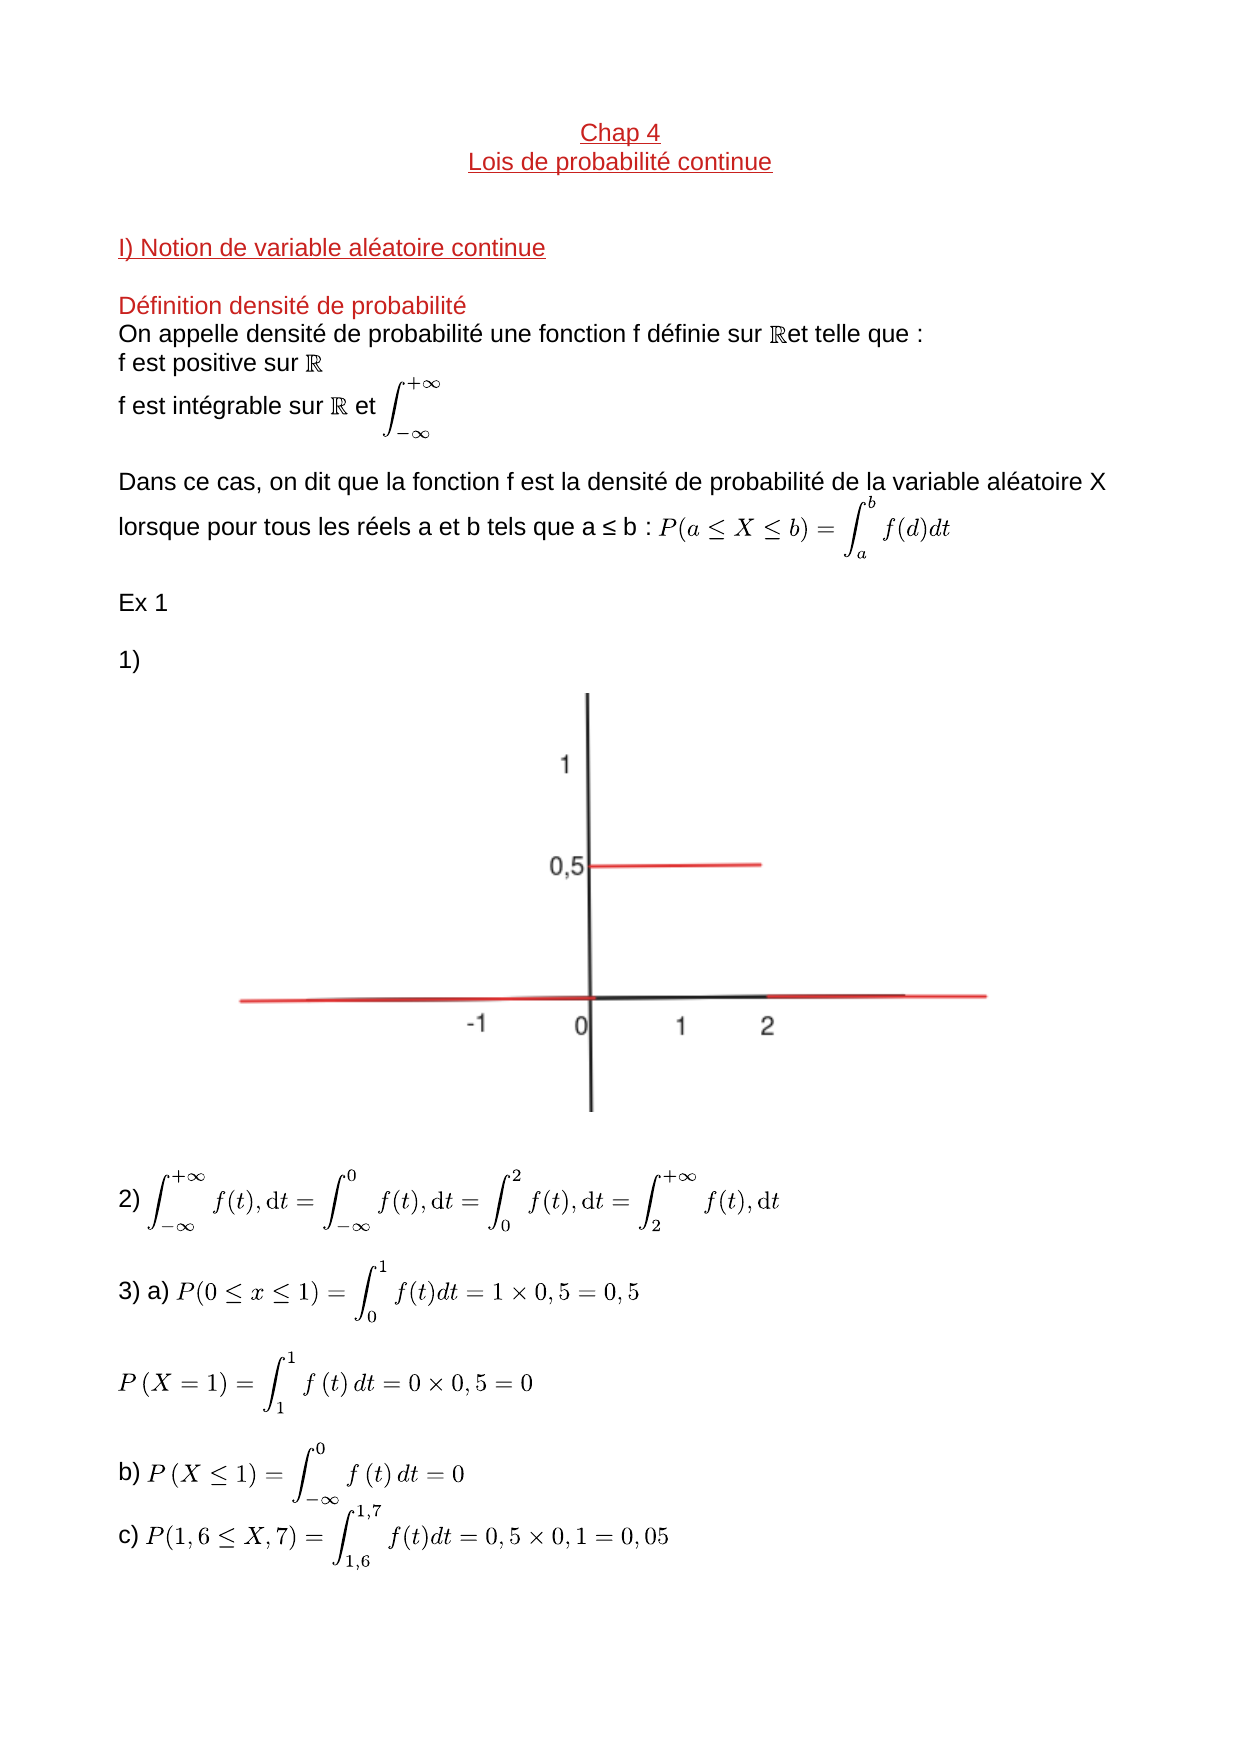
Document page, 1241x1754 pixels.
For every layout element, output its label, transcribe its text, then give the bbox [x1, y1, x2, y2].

text f est intégrable sur et [118, 377, 413, 438]
text Chap 4 [118, 118, 1122, 147]
text b) [118, 1442, 318, 1504]
picture [225, 693, 1015, 1112]
text [322, 1442, 1122, 1504]
text 2) [118, 1169, 349, 1232]
text Définition densité de probabilité [118, 291, 1122, 319]
text [359, 1504, 1122, 1570]
text [519, 1169, 1122, 1232]
text Lois de probabilité continue [118, 147, 1122, 176]
text Dans ce cas, on dit que la fonction f est la densité de probabilité de la variable aléatoire X lorsque pour tous les réels a et b tels que a ≤ b : [118, 467, 1122, 559]
text I) Notion de variable aléatoire continue [118, 233, 1122, 262]
text f est positive sur [118, 348, 1122, 377]
text Ex 1 [118, 587, 1122, 616]
text c) [118, 1504, 356, 1570]
text [374, 1260, 1122, 1323]
text [415, 377, 1122, 438]
text 3) a) [118, 1260, 382, 1323]
text 1) [118, 645, 1122, 674]
text On appelle densité de probabilité une fonction f définie sur et telle que : [118, 319, 1122, 348]
